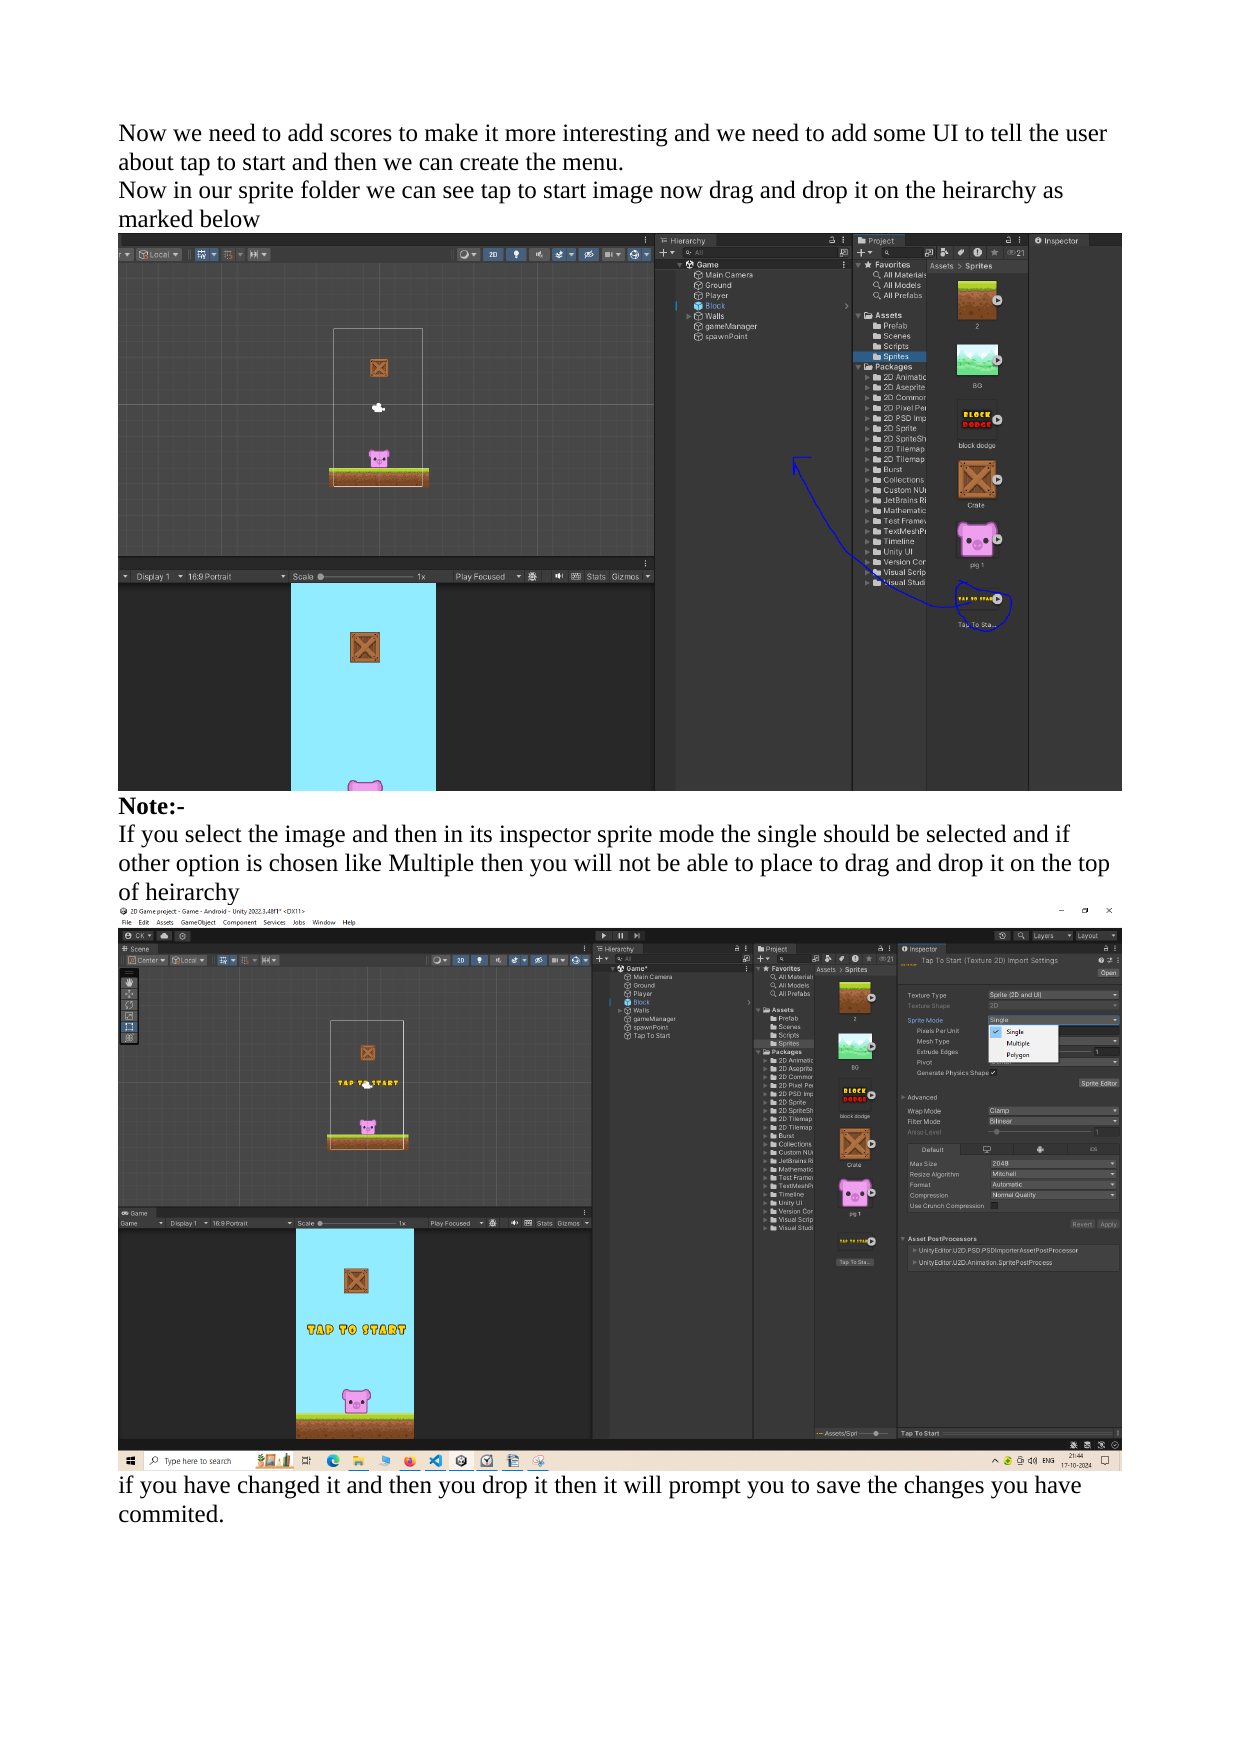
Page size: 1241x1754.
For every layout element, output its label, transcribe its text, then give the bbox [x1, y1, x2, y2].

text Note:- [118, 791, 1122, 819]
text Now in our sprite folder we can see tap to start image now drag and drop it on the heirarchy as marked below [118, 176, 1122, 233]
text if you have changed it and then you drop it then it will prompt you to save the changes you have commited. [118, 1471, 1122, 1528]
picture [118, 233, 1122, 791]
picture [118, 905, 1122, 1471]
text Now we need to add scores to make it more interesting and we need to add some UI to tell the user about tap to start and then we can create the menu. [118, 118, 1122, 176]
text If you select the image and then in its inspector sprite mode the single should be selected and if other option is chosen like Multiple then you will not be able to place to drag and drop it on the top of heirarchy [118, 819, 1122, 905]
